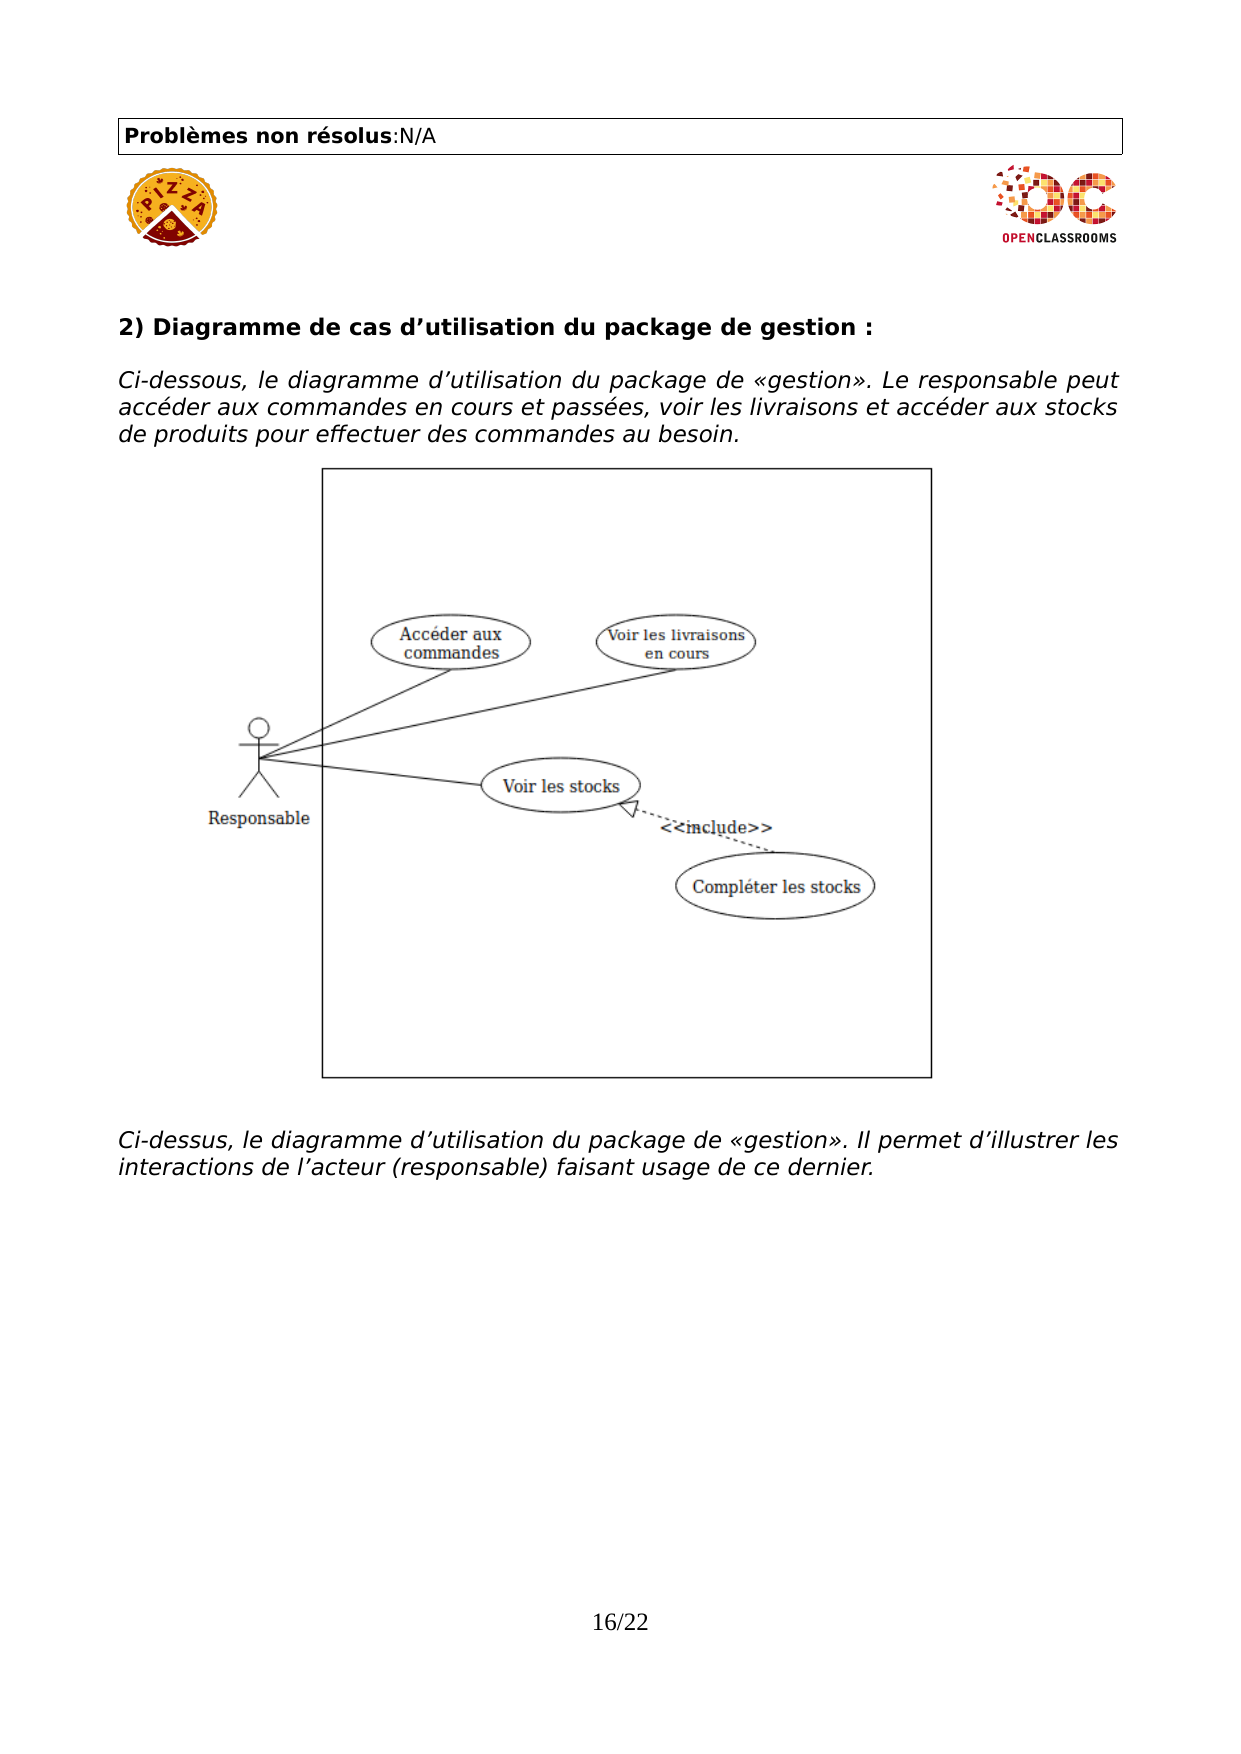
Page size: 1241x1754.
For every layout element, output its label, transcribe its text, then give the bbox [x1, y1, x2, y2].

picture [171, 447, 1069, 1101]
text 2) Diagramme de cas d’utilisation du package de gestion : [118, 314, 1122, 341]
picture [987, 156, 1121, 251]
text Ci-dessus, le diagramme d’utilisation du package de «gestion». Il permet d’illustrer les interactions de l’acteur (responsable) faisant usage de ce dernier. [118, 1127, 1122, 1181]
table_cell Problèmes non résolus:N/A [119, 119, 1122, 154]
picture [117, 160, 227, 255]
text Ci-dessous, le diagramme d’utilisation du package de «gestion». Le responsable peut accéder aux commandes en cours et passées, voir les livraisons et accéder aux stocks de produits pour effectuer des commandes au besoin. [118, 367, 1122, 447]
